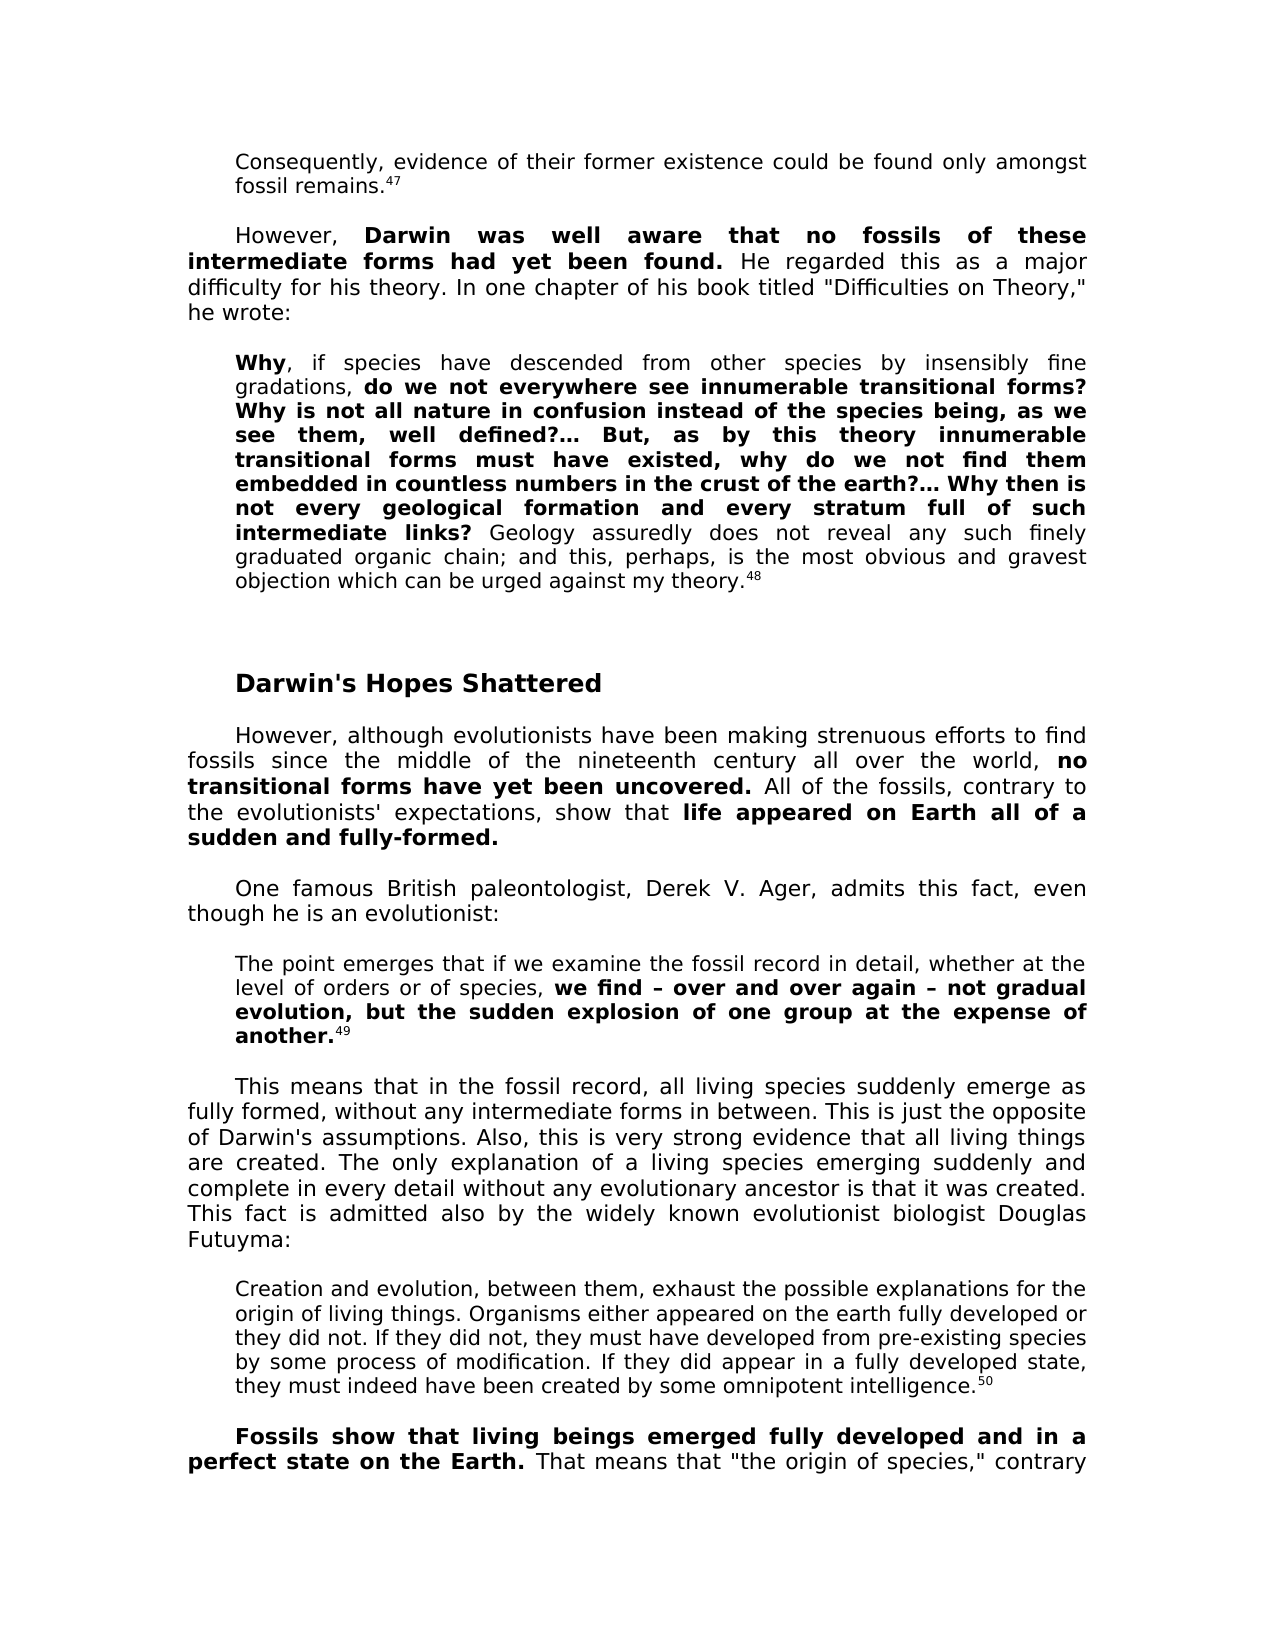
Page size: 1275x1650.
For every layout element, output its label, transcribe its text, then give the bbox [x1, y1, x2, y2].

text Fossils show that living beings emerged fully developed and in a perfect state on the Earth. That means that "the origin of species," contrary [187, 1424, 1087, 1475]
text This means that in the fossil record, all living species suddenly emerge as fully formed, without any intermediate forms in between. This is just the opposite of Darwin's assumptions. Also, this is very strong evidence that all living things are created. The only explanation of a living species emerging suddenly and complete in every detail without any evolutionary ancestor is that it was created. This fact is admitted also by the widely known evolutionist biologist Douglas Futuyma: [187, 1074, 1087, 1252]
text One famous British paleontologist, Derek V. Ager, admits this fact, even though he is an evolutionist: [187, 876, 1087, 927]
text However, although evolutionists have been making strenuous efforts to find fossils since the middle of the nineteenth century all over the world, no transitional forms have yet been uncovered. All of the fossils, contrary to the evolutionists' expectations, show that life appeared on Earth all of a sudden and fully-formed. [187, 723, 1087, 851]
text Darwin's Hopes Shattered [217, 669, 1058, 698]
text Consequently, evidence of their former existence could be found only amongst fossil remains.47 [235, 150, 1087, 198]
text The point emerges that if we examine the fossil record in detail, whether at the level of orders or of species, we find – over and over again – not gradual evolution, but the sudden explosion of one group at the expense of another.49 [235, 952, 1087, 1049]
text Why, if species have descended from other species by insensibly fine gradations, do we not everywhere see innumerable transitional forms? Why is not all nature in confusion instead of the species being, as we see them, well defined?… But, as by this theory innumerable transitional forms must have existed, why do we not find them embedded in countless numbers in the crust of the earth?… Why then is not every geological formation and every stratum full of such intermediate links? Geology assuredly does not reveal any such finely graduated organic chain; and this, perhaps, is the most obvious and gravest objection which can be urged against my theory.48 [235, 351, 1087, 593]
text However, Darwin was well aware that no fossils of these intermediate forms had yet been found. He regarded this as a major difficulty for his theory. In one chapter of his book titled "Difficulties on Theory," he wrote: [187, 223, 1087, 326]
text Creation and evolution, between them, exhaust the possible explanations for the origin of living things. Organisms either appeared on the earth fully developed or they did not. If they did not, they must have developed from pre-existing species by some process of modification. If they did appear in a fully developed state, they must indeed have been created by some omnipotent intelligence.50 [235, 1277, 1087, 1399]
